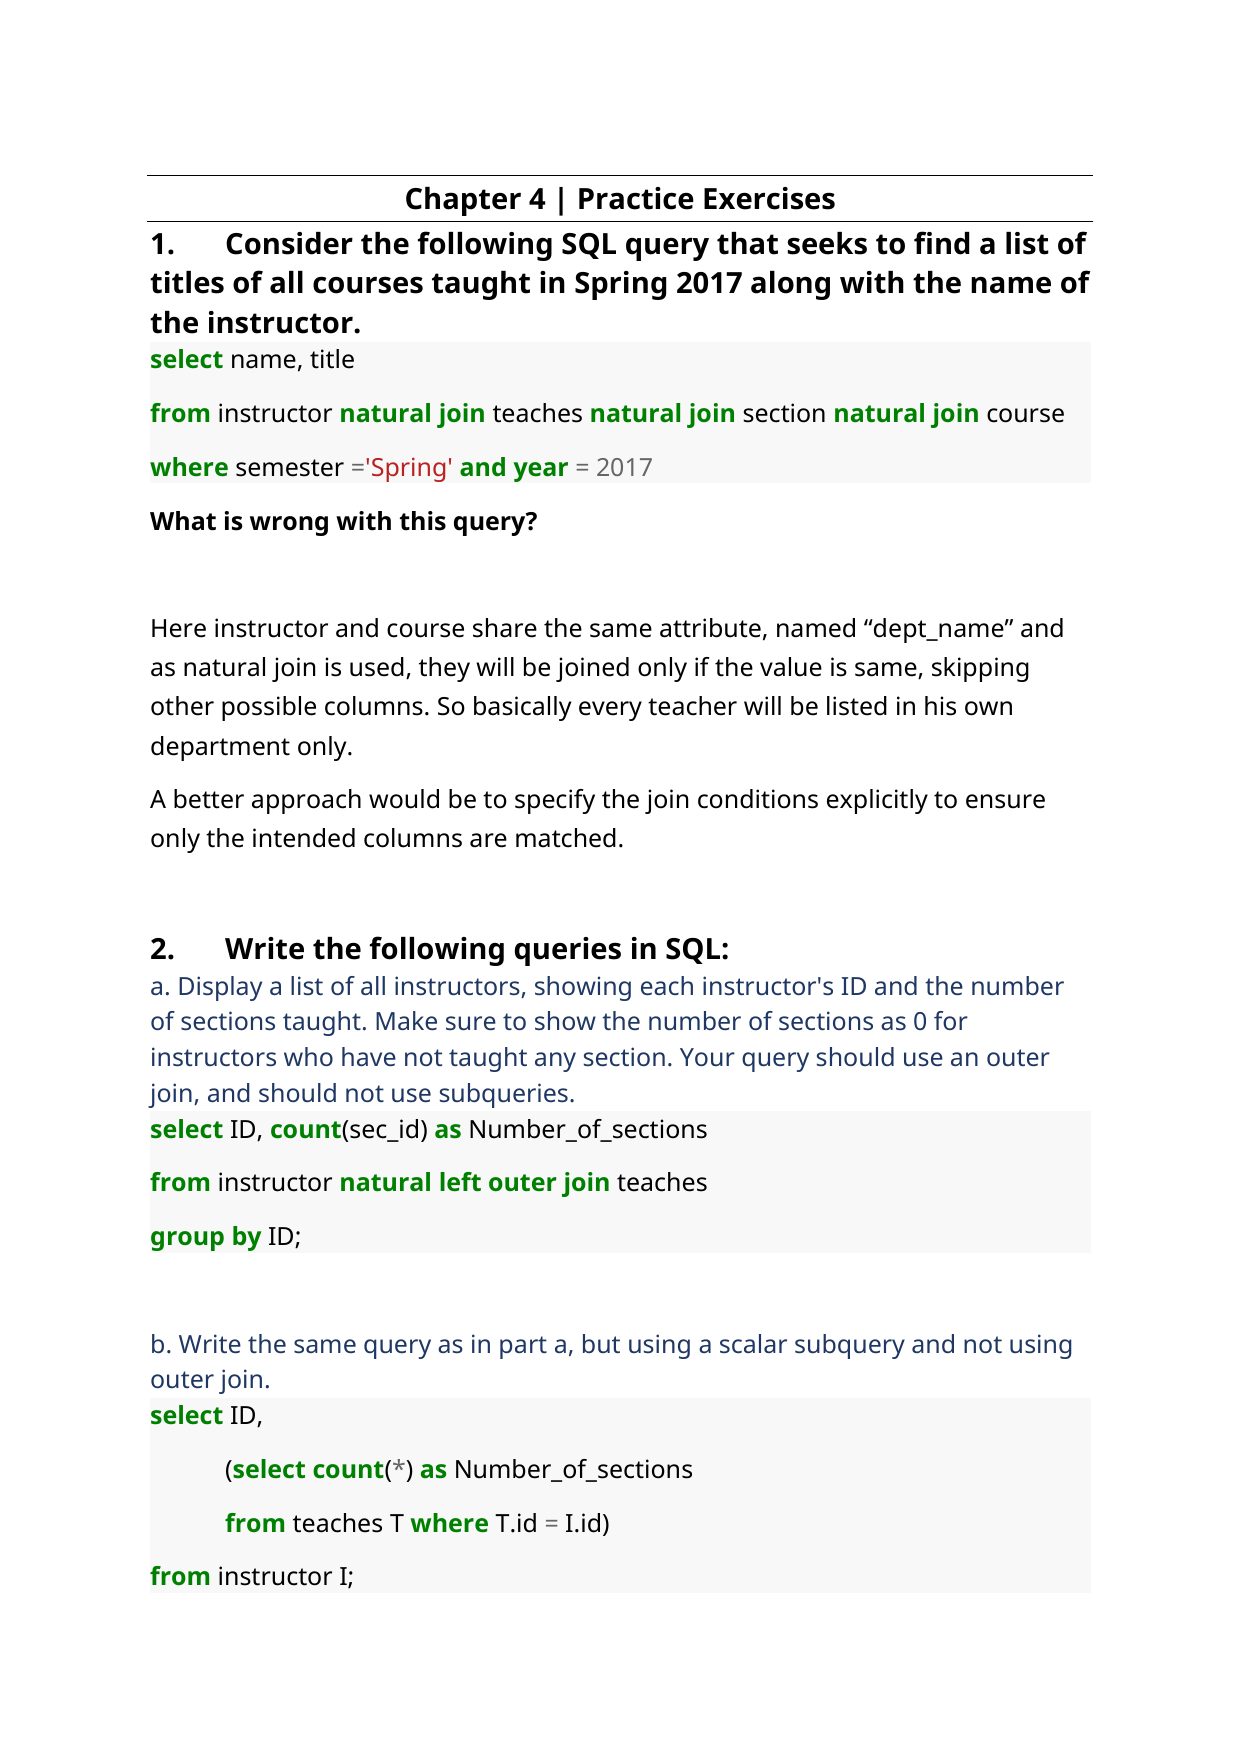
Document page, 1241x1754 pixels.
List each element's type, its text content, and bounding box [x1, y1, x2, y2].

text Here instructor and course share the same attribute, named “dept_name” and as natural join is used, they will be joined only if the value is same, skipping other possible columns. So basically every teacher will be listed in his own department only. [150, 611, 1091, 762]
subtitle Write the following queries in SQL: [150, 929, 1091, 968]
subtitle a. Display a list of all instructors, showing each instructor's ID and the number of sections taught. Make sure to show the number of sections as 0 for instructors who have not taught any section. Your query should use an outer join, and should not use subqueries. [150, 968, 1091, 1109]
text from instructor I; [150, 1559, 1091, 1593]
text (select count(*) as Number_of_sections [150, 1451, 1091, 1486]
text A better approach would be to specify the join conditions explicitly to ensure only the intended columns are matched. [150, 782, 1091, 855]
text group by ID; [150, 1219, 1091, 1253]
text select name, title [150, 342, 1091, 376]
text from teaches T where T.id = I.id) [150, 1505, 1091, 1539]
subtitle Chapter 4 | Practice Exercises [147, 176, 1093, 221]
text select ID, count(sec_id) as Number_of_sections [150, 1111, 1091, 1145]
text select ID, [150, 1398, 1091, 1432]
text from instructor natural join teaches natural join section natural join course [150, 396, 1091, 430]
text from instructor natural left outer join teaches [150, 1165, 1091, 1199]
subtitle Consider the following SQL query that seeks to find a list of titles of all courses taught in Spring 2017 along with the name of the instructor. [150, 223, 1091, 342]
text What is wrong with this query? [150, 503, 1091, 537]
subtitle b. Write the same query as in part a, but using a scalar subquery and not using outer join. [150, 1326, 1091, 1396]
text where semester ='Spring' and year = 2017 [150, 449, 1091, 483]
